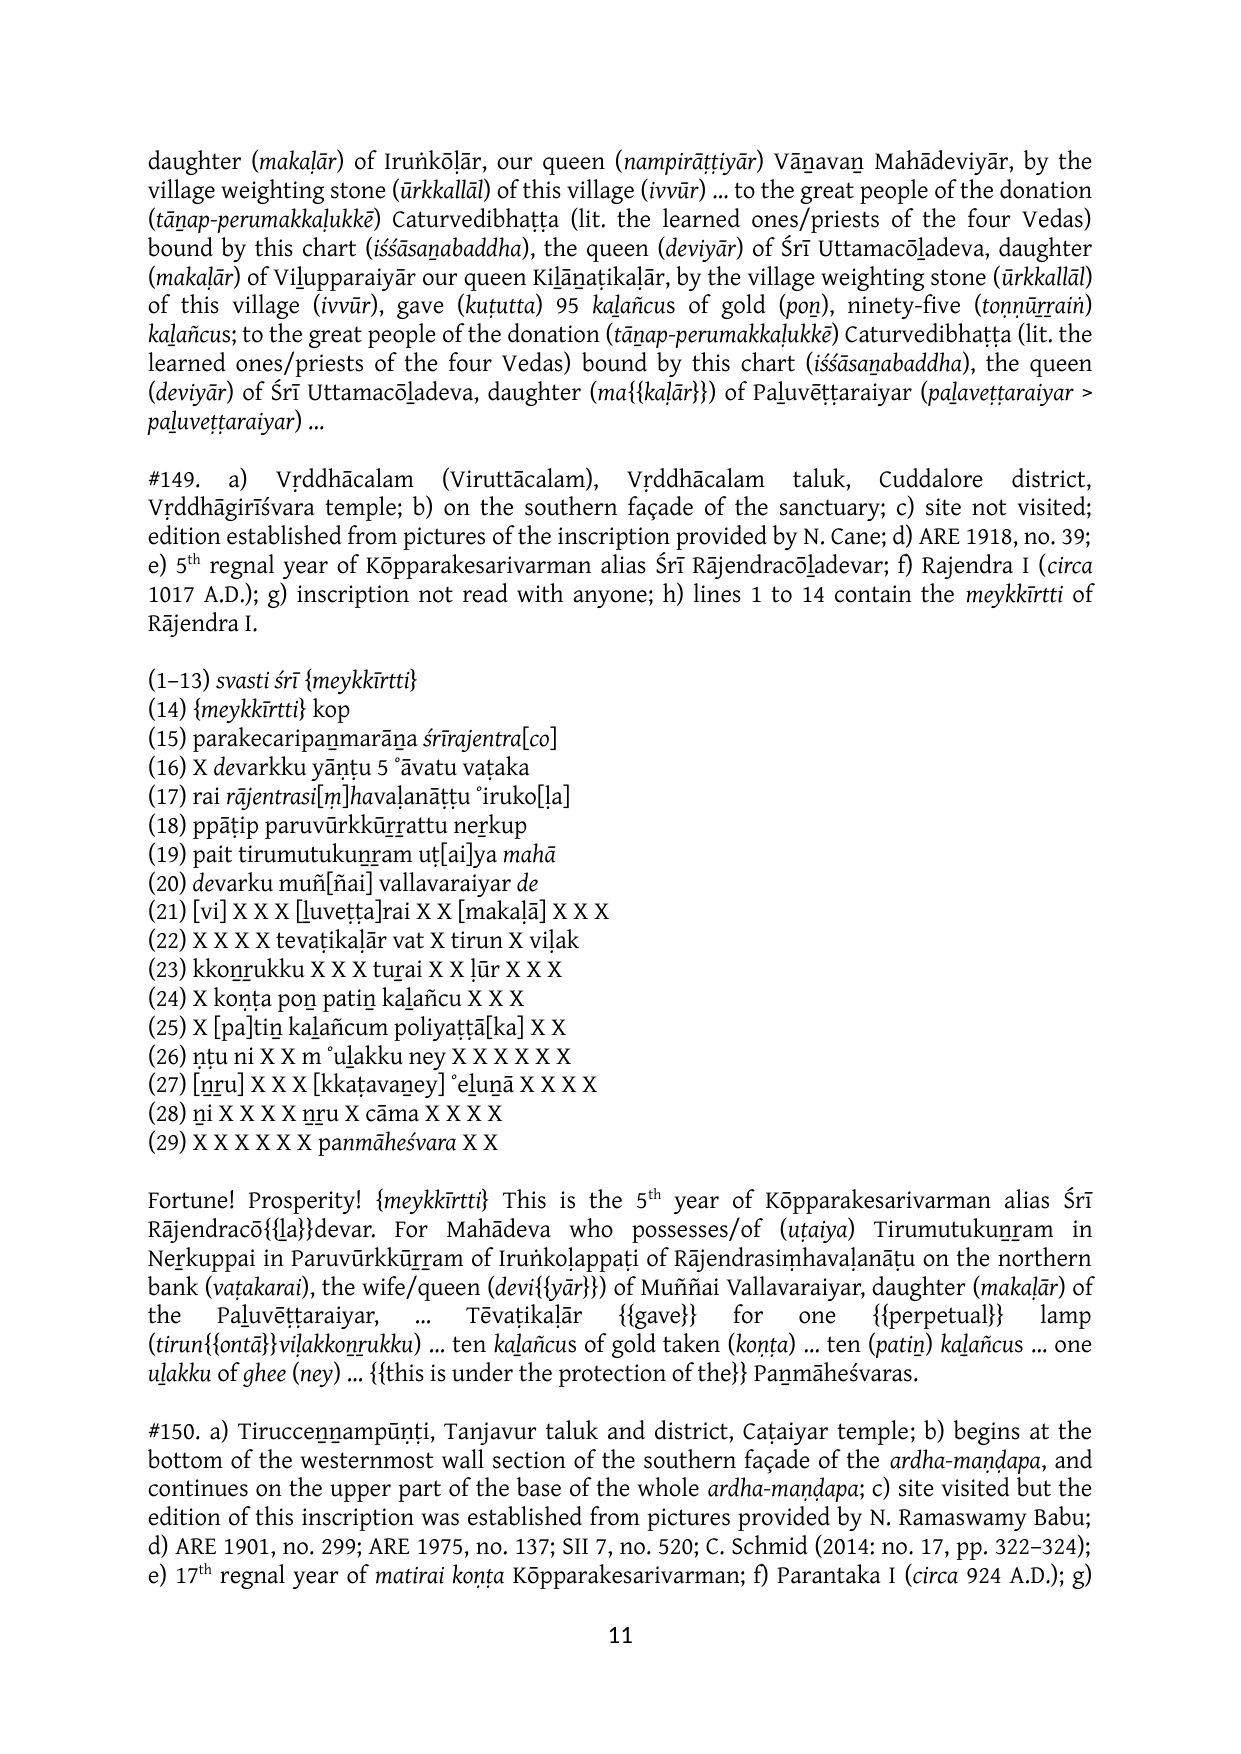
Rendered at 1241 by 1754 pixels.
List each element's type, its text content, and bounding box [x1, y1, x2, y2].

text (18) ppāṭip paruvūrkkūṟṟattu neṟkup [148, 811, 1093, 840]
text (20) devarku muñ[ñai] vallavaraiyar de [148, 869, 1093, 898]
text (17) rai rājentrasi[ṃ]havaḷanāṭṭu ˚iruko[ḷa] [148, 782, 1093, 811]
text #150. a) Tirucceṉṉampūṇṭi, Tanjavur taluk and district, Caṭaiyar temple; b) begins at the bottom of the westernmost wall section of the southern façade of the ardha-maṇḍapa, and continues on the upper part of the base of the whole ardha-maṇḍapa; c) site visited but the edition of this inscription was established from pictures provided by N. Ramaswamy Babu; d) ARE 1901, no. 299; ARE 1975, no. 137; SII 7, no. 520; C. Schmid (2014: no. 17, pp. 322–324); e) 17th regnal year of matirai koṇṭa Kōpparakesarivarman; f) Parantaka I (circa 924 A.D.); g) [148, 1417, 1093, 1590]
text (19) pait tirumutukuṉṟam uṭ[ai]ya mahā [148, 840, 1093, 869]
text (1–13) svasti śrī {meykkīrtti} [148, 667, 1093, 696]
text (22) X X X X tevaṭikaḷār vat X tirun X viḷak [148, 927, 1093, 956]
text (26) ṇṭu ni X X m ˚uḻakku ney X X X X X X [148, 1042, 1093, 1071]
text daughter (makaḷār) of Iruṅkōḷār, our queen (nampirāṭṭiyār) Vāṉavaṉ Mahādeviyār, by the village weighting stone (ūrkkallāl) of this village (ivvūr) … to the great people of the donation (tāṉap-perumakkaḷukkē) Caturvedibhaṭṭa (lit. the learned ones/priests of the four Vedas) bound by this chart (iśśāsaṉabaddha), the queen (deviyār) of Śrī Uttamacōḻadeva, daughter (makaḷār) of Viḻupparaiyār our queen Kiḻāṉaṭikaḷār, by the village weighting stone (ūrkkallāl) of this village (ivvūr), gave (kuṭutta) 95 kaḻañcus of gold (poṉ), ninety-five (toṇṇūṟṟaiṅ) kaḻañcus; to the great people of the donation (tāṉap-perumakkaḷukkē) Caturvedibhaṭṭa (lit. the learned ones/priests of the four Vedas) bound by this chart (iśśāsaṉabaddha), the queen (deviyār) of Śrī Uttamacōḻadeva, daughter (ma{{kaḷār}}) of Paḻuvēṭṭaraiyar (paḻaveṭṭaraiyar > paḻuveṭṭaraiyar) … [148, 148, 1093, 436]
text Fortune! Prosperity! {meykkīrtti} This is the 5th year of Kōpparakesarivarman alias Śrī Rājendracō{{ḻa}}devar. For Mahādeva who possesses/of (uṭaiya) Tirumutukuṉṟam in Neṟkuppai in Paruvūrkkūṟṟam of Iruṅkoḷappaṭi of Rājendrasiṃhavaḷanāṭu on the northern bank (vaṭakarai), the wife/queen (devi{{yār}}) of Muññai Vallavaraiyar, daughter (makaḷār) of the Paḻuvēṭṭaraiyar, … Tēvaṭikaḷār {{gave}} for one {{perpetual}} lamp (tirun{{ontā}}viḷakkoṉṟukku) … ten kaḻañcus of gold taken (koṇṭa) … ten (patiṉ) kaḻañcus … one uḻakku of ghee (ney) … {{this is under the protection of the}} Paṉmāheśvaras. [148, 1186, 1093, 1388]
text (15) parakecaripaṉmarāṉa śrīrajentra[co] [148, 725, 1093, 753]
text (24) X koṇṭa poṉ patiṉ kaḻañcu X X X [148, 984, 1093, 1013]
text (23) kkoṉṟukku X X X tuṟai X X ḷūr X X X [148, 956, 1093, 984]
text (28) ṉi X X X X ṉṟu X cāma X X X X [148, 1100, 1093, 1129]
text (16) X devarkku yāṇṭu 5 ˚āvatu vaṭaka [148, 753, 1093, 782]
text (27) [ṉṟu] X X X [kkaṭavaṉey] ˚eḻuṉā X X X X [148, 1071, 1093, 1100]
text (14) {meykkīrtti} kop [148, 696, 1093, 725]
text (29) X X X X X X panmāheśvara X X [148, 1129, 1093, 1157]
text (25) X [pa]tiṉ kaḻañcum poliyaṭṭā[ka] X X [148, 1013, 1093, 1042]
text (21) [vi] X X X [ḻuveṭṭa]rai X X [makaḷā] X X X [148, 898, 1093, 927]
text #149. a) Vṛddhācalam (Viruttācalam), Vṛddhācalam taluk, Cuddalore district, Vṛddhāgirīśvara temple; b) on the southern façade of the sanctuary; c) site not visited; edition established from pictures of the inscription provided by N. Cane; d) ARE 1918, no. 39; e) 5th regnal year of Kōpparakesarivarman alias Śrī Rājendracōḻadevar; f) Rajendra I (circa 1017 A.D.); g) inscription not read with anyone; h) lines 1 to 14 contain the meykkīrtti of Rājendra I. [148, 465, 1093, 638]
